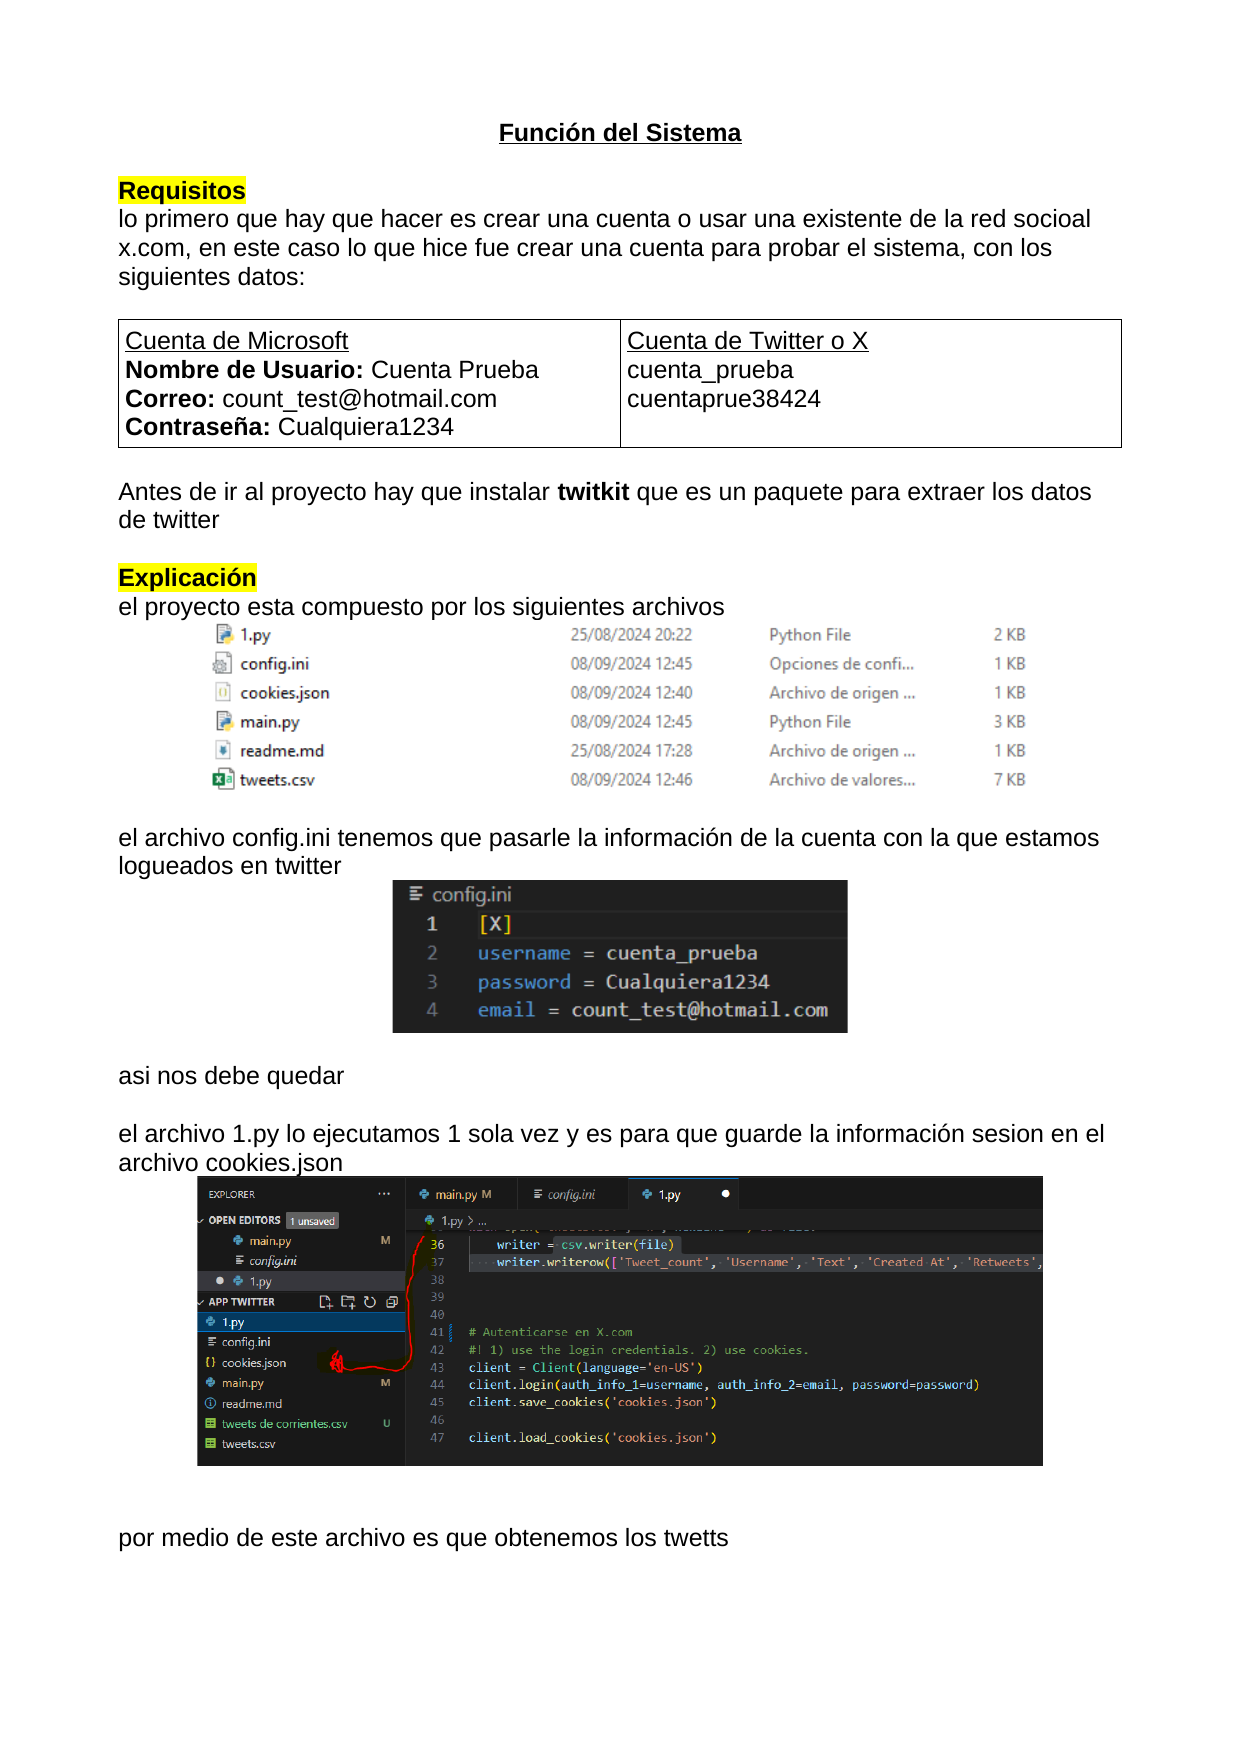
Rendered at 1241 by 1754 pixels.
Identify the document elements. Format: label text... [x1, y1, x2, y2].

picture [197, 1176, 1043, 1466]
table_header Cuenta de Twitter o X cuenta_prueba cuentaprue38424 [621, 320, 1121, 447]
table_header Cuenta de Microsoft Nombre de Usuario: Cuenta Prueba Correo: count_test@hotmail.com Contraseña: Cualquiera1234 [119, 320, 620, 447]
text Explicación [118, 563, 1122, 592]
text el proyecto esta compuesto por los siguientes archivos [118, 592, 1122, 620]
picture [392, 880, 848, 1033]
text Función del Sistema [118, 118, 1122, 147]
text el archivo 1.py lo ejecutamos 1 sola vez y es para que guarde la información sesion en el archivo cookies.json [118, 1119, 1122, 1176]
text Antes de ir al proyecto hay que instalar twitkit que es un paquete para extraer los datos de twitter [118, 477, 1122, 534]
text por medio de este archivo es que obtenemos los twetts [118, 1523, 1122, 1552]
text Requisitos [118, 176, 1122, 204]
text el archivo config.ini tenemos que pasarle la información de la cuenta con la que estamos logueados en twitter [118, 823, 1122, 880]
text asi nos debe quedar [118, 1061, 1122, 1090]
picture [199, 620, 1041, 794]
text lo primero que hay que hacer es crear una cuenta o usar una existente de la red socioal x.com, en este caso lo que hice fue crear una cuenta para probar el sistema, con los siguientes datos: [118, 204, 1122, 291]
